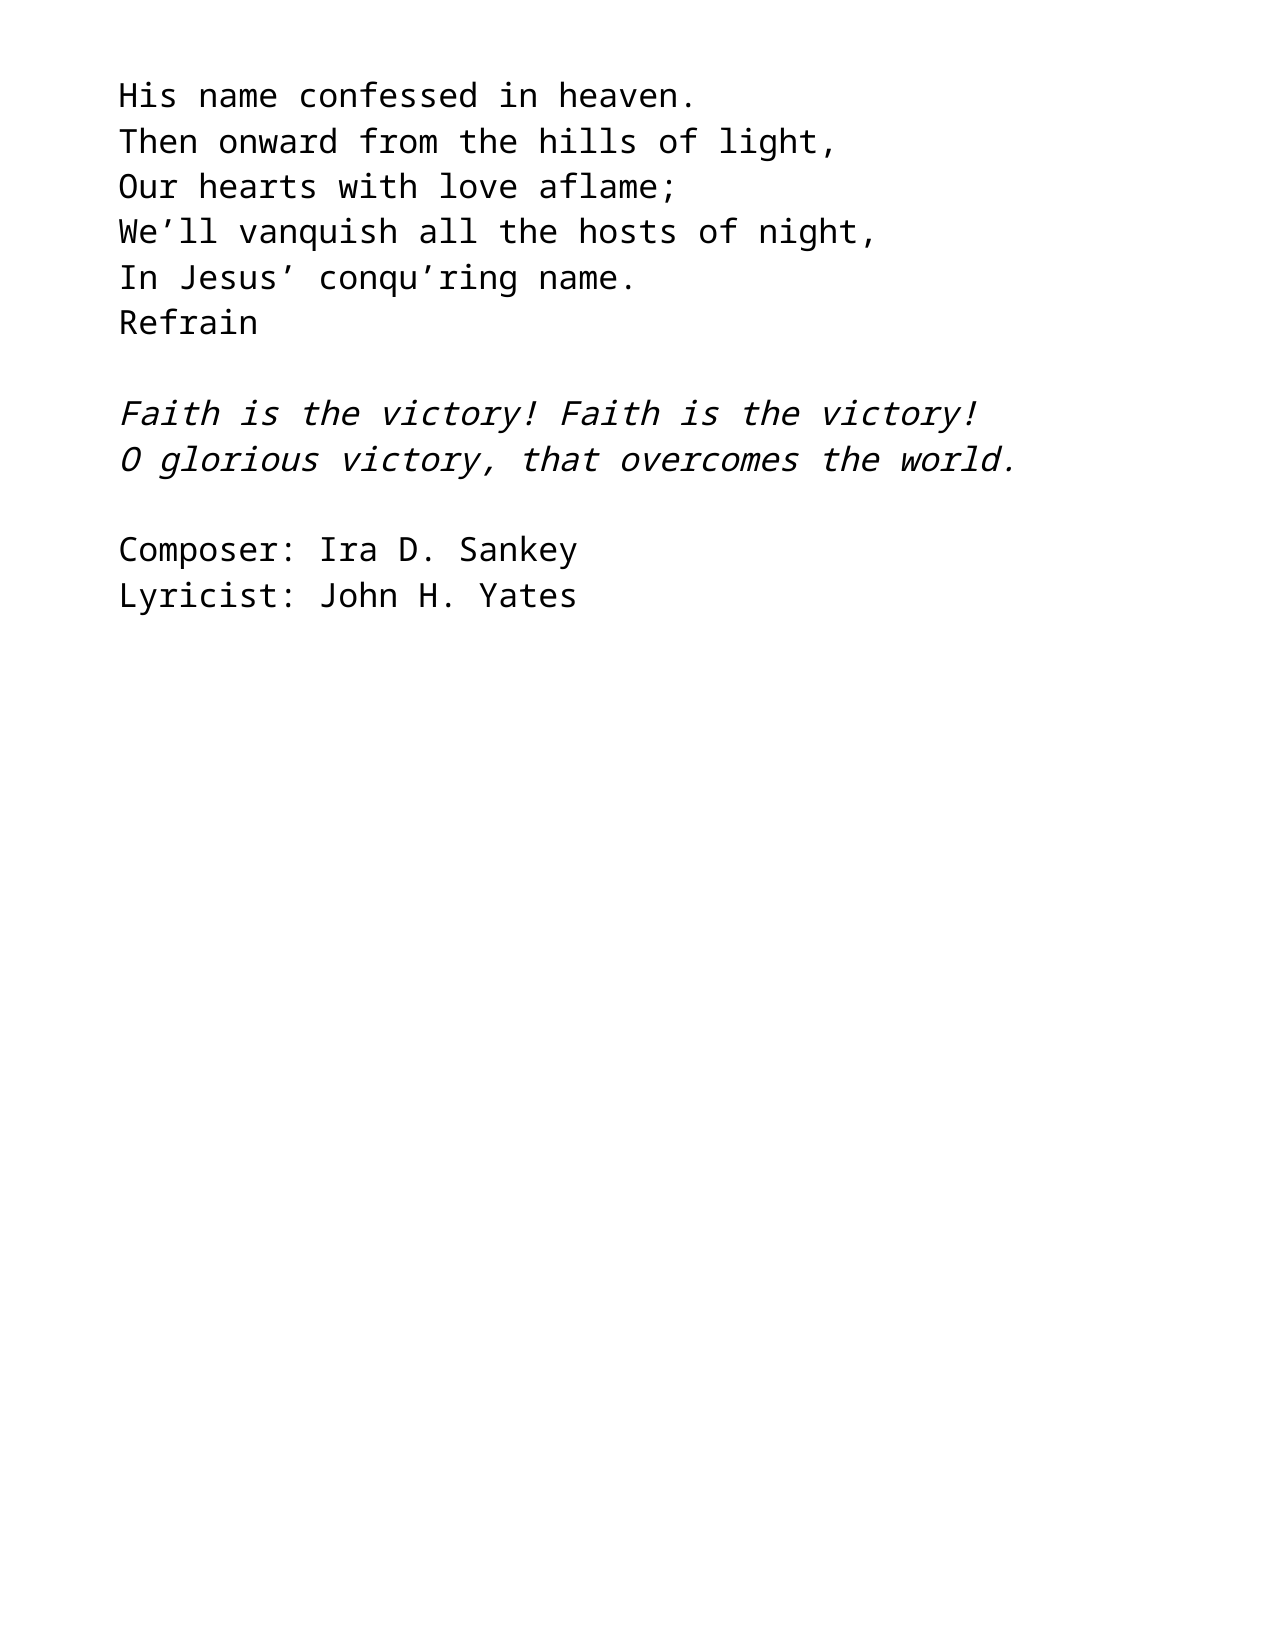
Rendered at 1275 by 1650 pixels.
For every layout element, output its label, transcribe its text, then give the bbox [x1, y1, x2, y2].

text His name confessed in heaven. [118, 72, 1157, 117]
text Then onward from the hills of light, [118, 117, 1157, 163]
text Refrain [118, 299, 1157, 344]
text In Jesus’ conqu’ring name. [118, 254, 1157, 299]
text Lyricist: John H. Yates [118, 572, 1157, 617]
text O glorious victory, that overcomes the world. [118, 435, 1157, 481]
text We’ll vanquish all the hosts of night, [118, 208, 1157, 254]
text Composer: Ira D. Sankey [118, 526, 1157, 572]
text Faith is the victory! Faith is the victory! [118, 390, 1157, 435]
text Our hearts with love aflame; [118, 163, 1157, 208]
